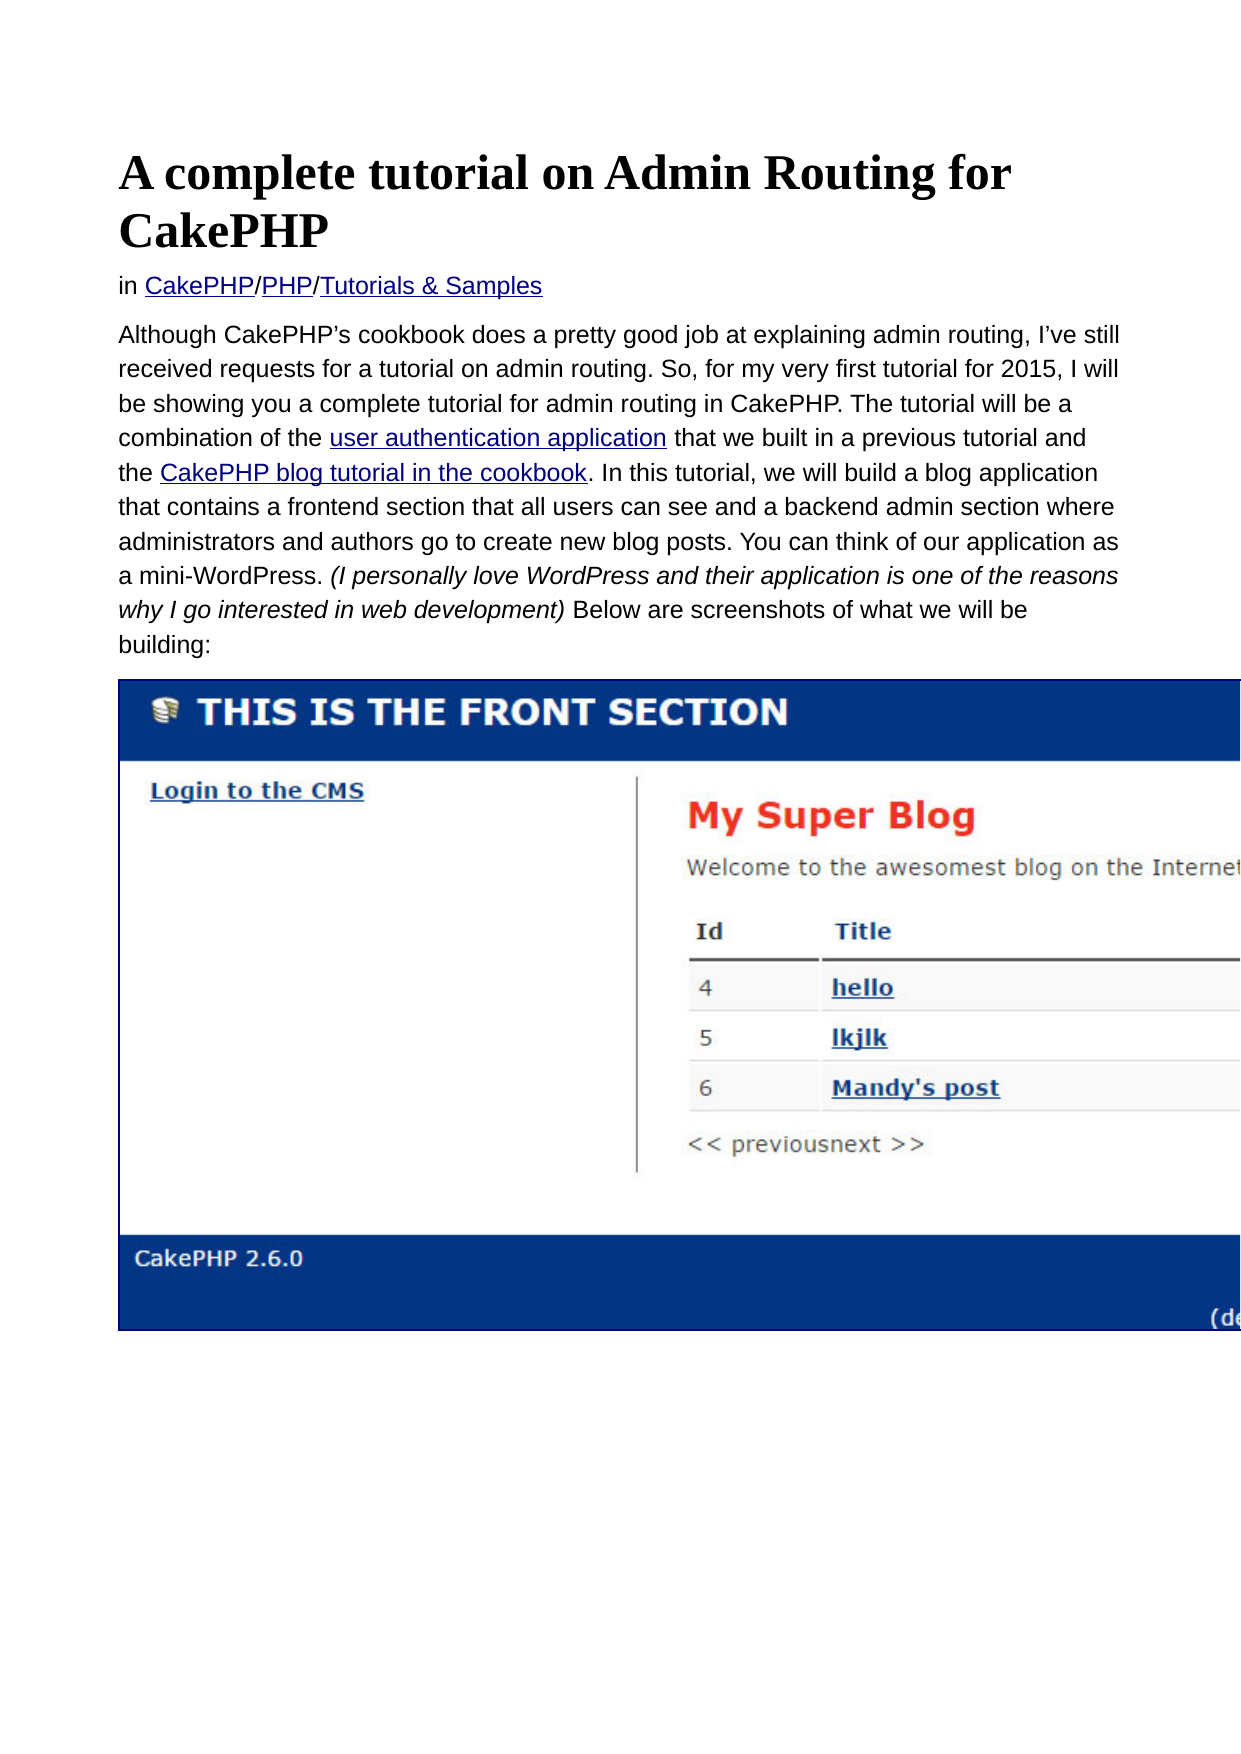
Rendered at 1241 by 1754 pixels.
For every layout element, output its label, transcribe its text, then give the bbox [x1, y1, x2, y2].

picture [120, 681, 1241, 1329]
text in CakePHP/PHP/Tutorials & Samples [118, 271, 1122, 299]
text Although CakePHP’s cookbook does a pretty good job at explaining admin routing, I’ve still received requests for a tutorial on admin routing. So, for my very first tutorial for 2015, I will be showing you a complete tutorial for admin routing in CakePHP. The tutorial will be a combination of the user authentication application that we built in a previous tutorial and the CakePHP blog tutorial in the cookbook. In this tutorial, we will build a blog application that contains a frontend section that all users can see and a backend admin section where administrators and authors go to create new blog posts. You can think of our application as a mini-WordPress. (I personally love WordPress and their application is one of the reasons why I go interested in web development) Below are screenshots of what we will be building: [118, 320, 1122, 659]
subtitle A complete tutorial on Admin Routing for CakePHP [118, 143, 1122, 258]
